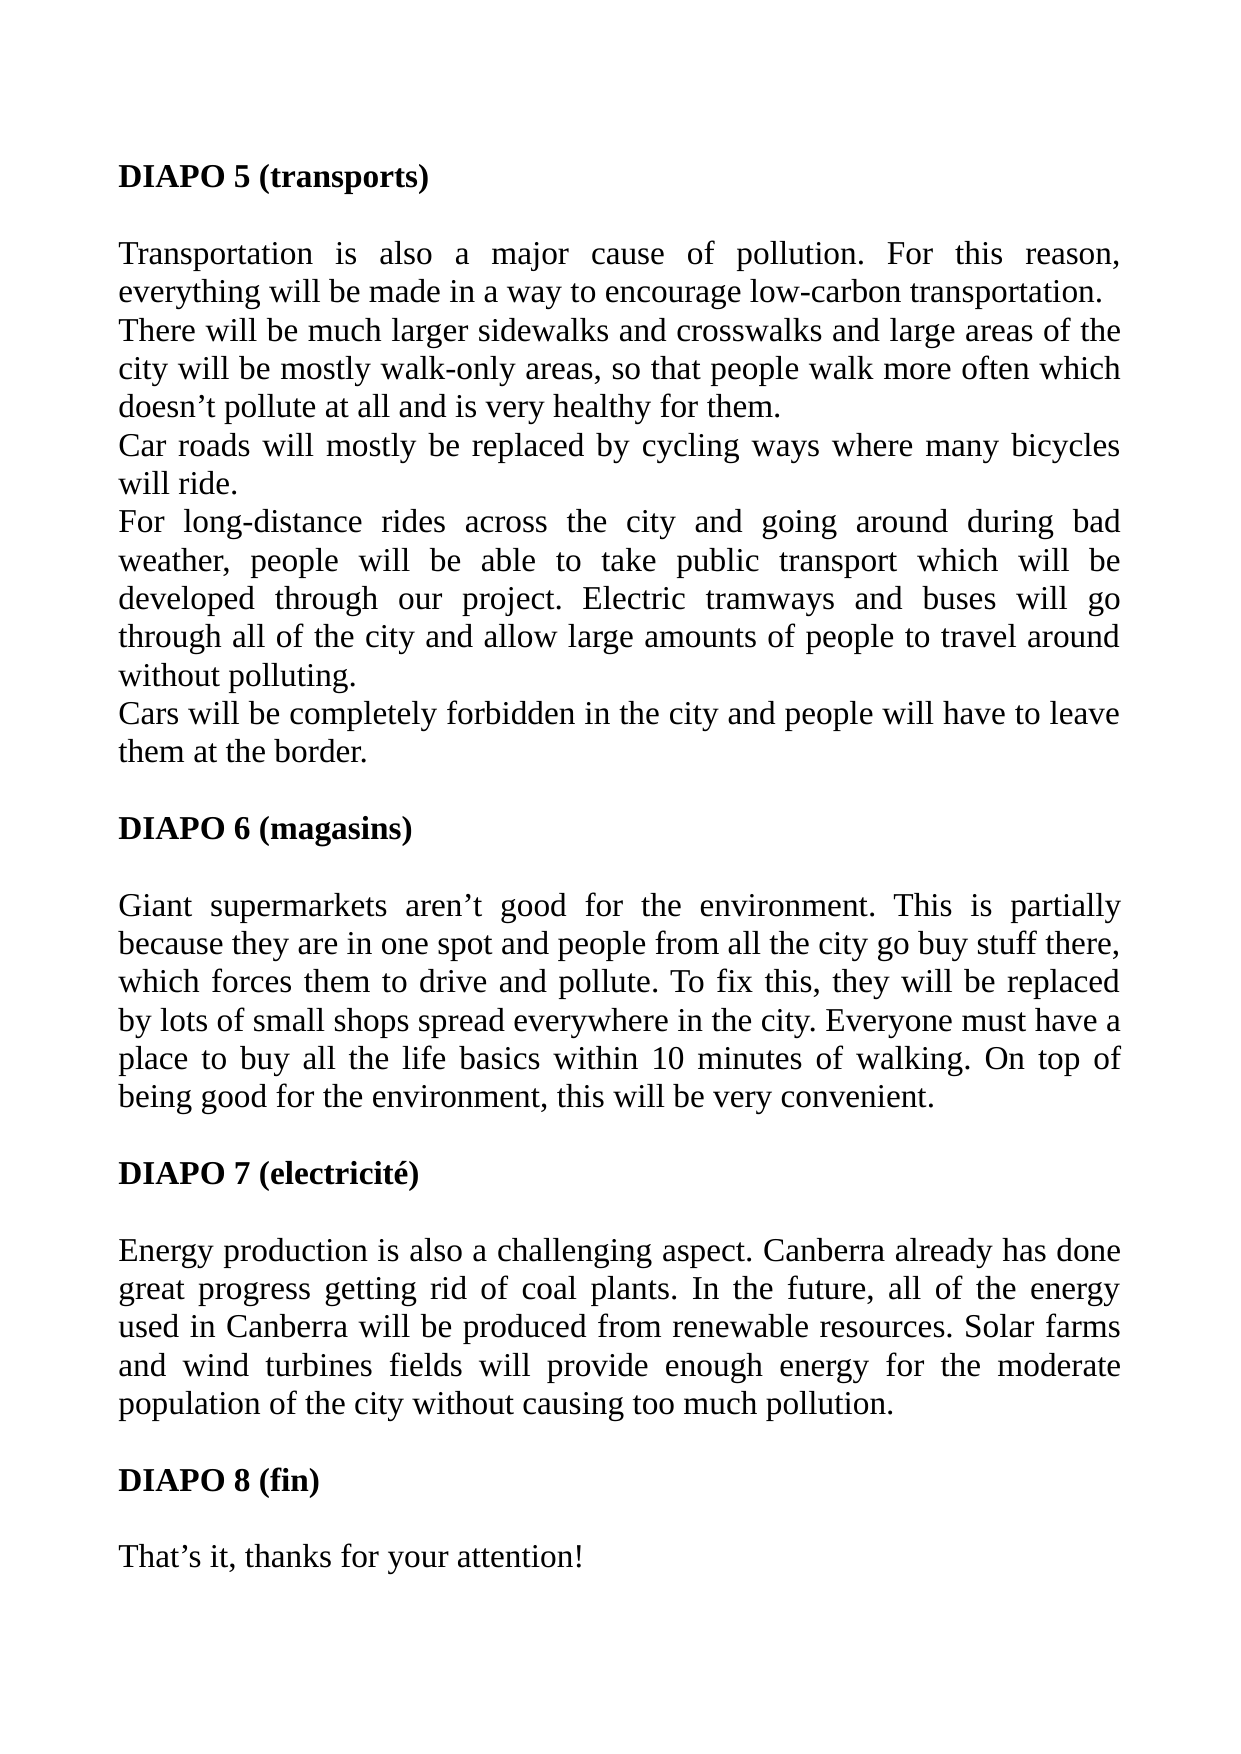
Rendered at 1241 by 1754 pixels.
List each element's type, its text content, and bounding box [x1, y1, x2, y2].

text That’s it, thanks for your attention! [118, 1536, 1122, 1575]
text Cars will be completely forbidden in the city and people will have to leave them at the border. [118, 693, 1122, 770]
text Transportation is also a major cause of pollution. For this reason, everything will be made in a way to encourage low-carbon transportation. [118, 233, 1122, 310]
text DIAPO 8 (fin) [118, 1460, 1122, 1498]
text Giant supermarkets aren’t good for the environment. This is partially because they are in one spot and people from all the city go buy stuff there, which forces them to drive and pollute. To fix this, they will be replaced by lots of small shops spread everywhere in the city. Everyone must have a place to buy all the life basics within 10 minutes of walking. On top of being good for the environment, this will be very convenient. [118, 885, 1122, 1115]
text There will be much larger sidewalks and crosswalks and large areas of the city will be mostly walk-only areas, so that people walk more often which doesn’t pollute at all and is very healthy for them. [118, 310, 1122, 425]
text DIAPO 5 (transports) [118, 156, 1122, 195]
text Energy production is also a challenging aspect. Canberra already has done great progress getting rid of coal plants. In the future, all of the energy used in Canberra will be produced from renewable resources. Solar farms and wind turbines fields will provide enough energy for the moderate population of the city without causing too much pollution. [118, 1230, 1122, 1421]
text DIAPO 6 (magasins) [118, 808, 1122, 846]
text For long-distance rides across the city and going around during bad weather, people will be able to take public transport which will be developed through our project. Electric tramways and buses will go through all of the city and allow large amounts of people to travel around without polluting. [118, 501, 1122, 693]
text DIAPO 7 (electricité) [118, 1153, 1122, 1191]
text Car roads will mostly be replaced by cycling ways where many bicycles will ride. [118, 425, 1122, 501]
